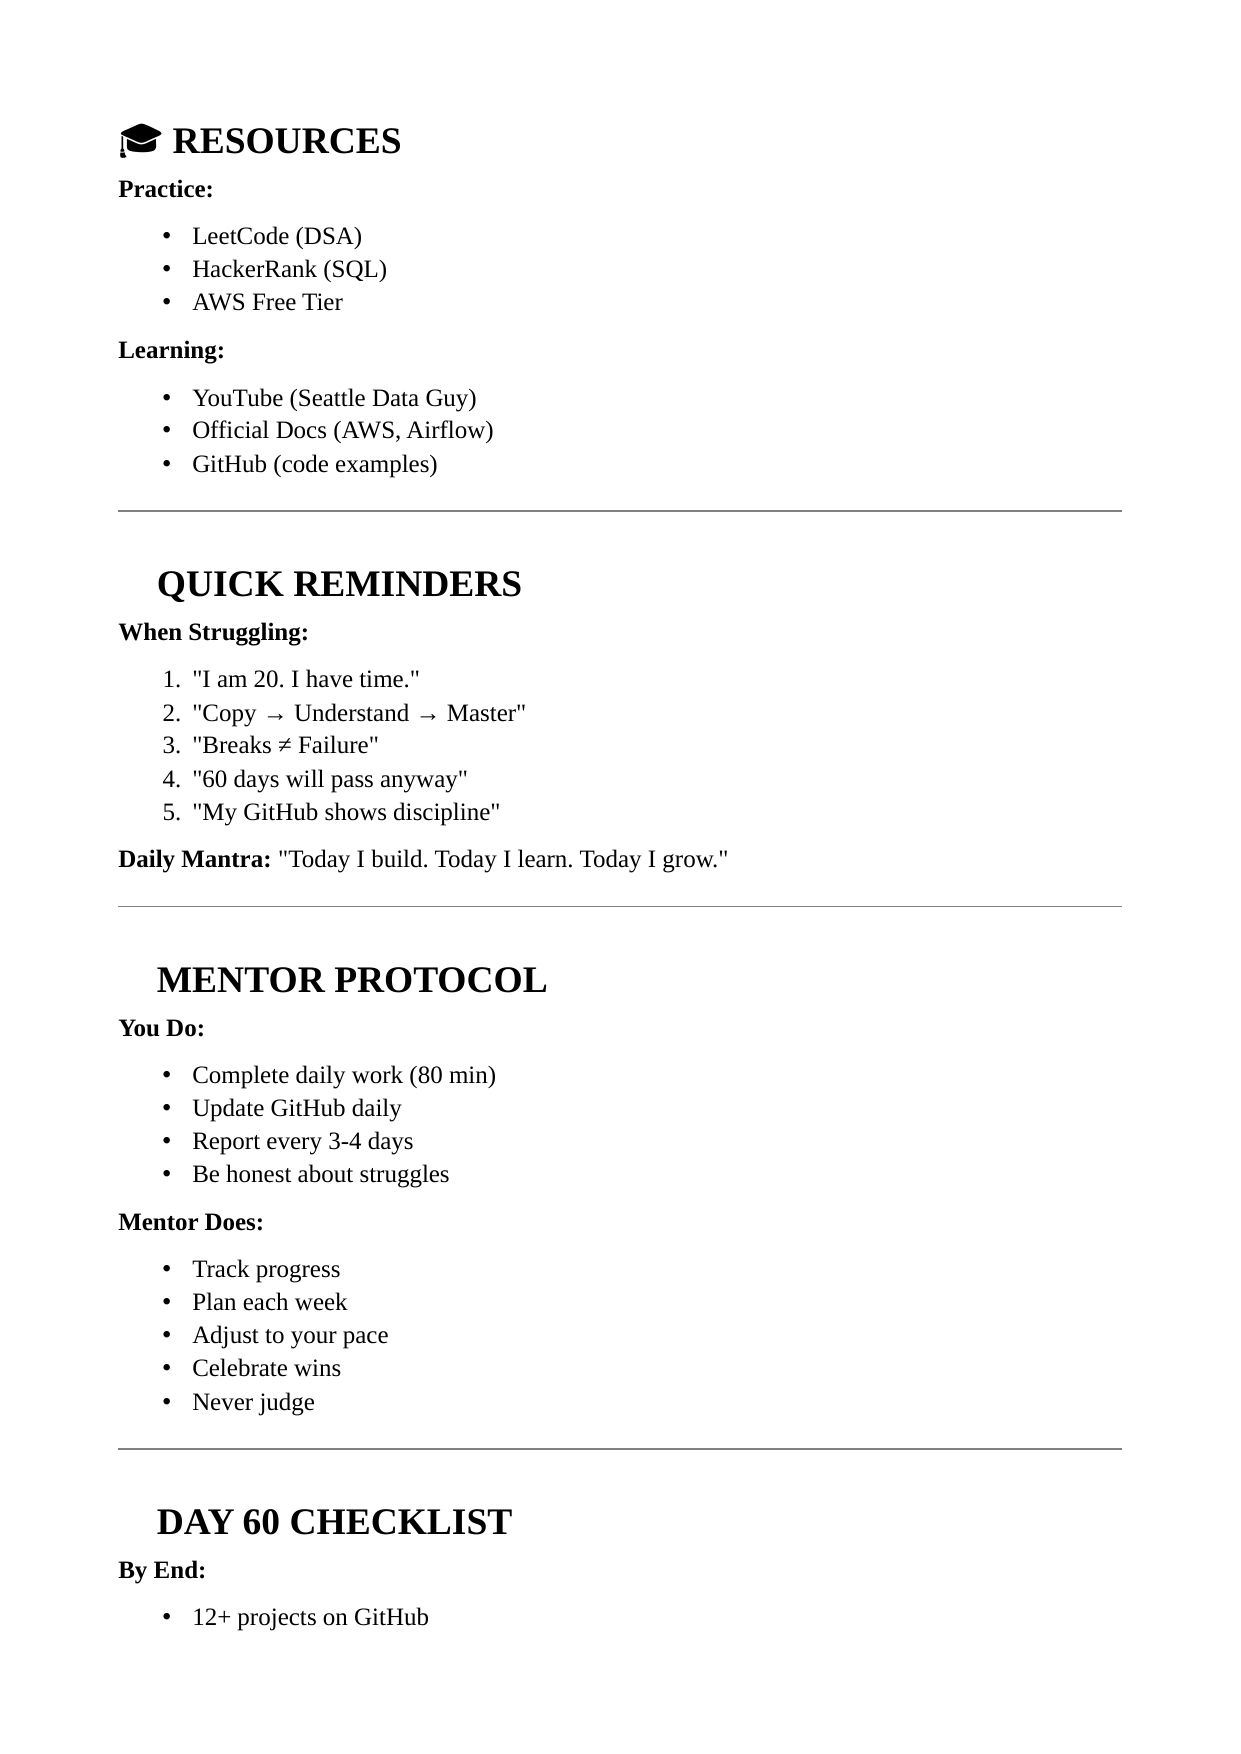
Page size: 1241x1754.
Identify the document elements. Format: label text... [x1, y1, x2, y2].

subtitle ✅ DAY 60 CHECKLIST [118, 1499, 1122, 1542]
list Complete daily work (80 min) [162, 1060, 1122, 1089]
text Mentor Does: [118, 1207, 1122, 1236]
list LeetCode (DSA) [162, 221, 1122, 250]
subtitle 🤝 MENTOR PROTOCOL [118, 957, 1122, 1000]
list Track progress [162, 1254, 1122, 1283]
list Report every 3-4 days [162, 1126, 1122, 1155]
list GitHub (code examples) [162, 449, 1122, 477]
list Never judge [162, 1387, 1122, 1415]
text Daily Mantra: "Today I build. Today I learn. Today I grow." [118, 844, 1122, 873]
list "60 days will pass anyway" [162, 764, 1122, 792]
list Update GitHub daily [162, 1093, 1122, 1122]
list AWS Free Tier [162, 287, 1122, 316]
list HackerRank (SQL) [162, 254, 1122, 283]
list Official Docs (AWS, Airflow) [162, 416, 1122, 444]
text You Do: [118, 1013, 1122, 1041]
list Plan each week [162, 1287, 1122, 1316]
list Be honest about struggles [162, 1159, 1122, 1188]
text When Struggling: [118, 617, 1122, 646]
list YouTube (Seattle Data Guy) [162, 383, 1122, 411]
text By End: [118, 1555, 1122, 1584]
text Learning: [118, 335, 1122, 364]
list 12+ projects on GitHub [162, 1602, 1122, 1631]
list "Breaks ≠ Failure" [162, 731, 1122, 759]
list "I am 20. I have time." [162, 664, 1122, 693]
subtitle 💪 QUICK REMINDERS [118, 561, 1122, 604]
list "Copy → Understand → Master" [162, 698, 1122, 726]
list Adjust to your pace [162, 1321, 1122, 1349]
list "My GitHub shows discipline" [162, 797, 1122, 825]
text Practice: [118, 174, 1122, 202]
list Celebrate wins [162, 1353, 1122, 1382]
subtitle 🎓 RESOURCES [118, 118, 1122, 161]
